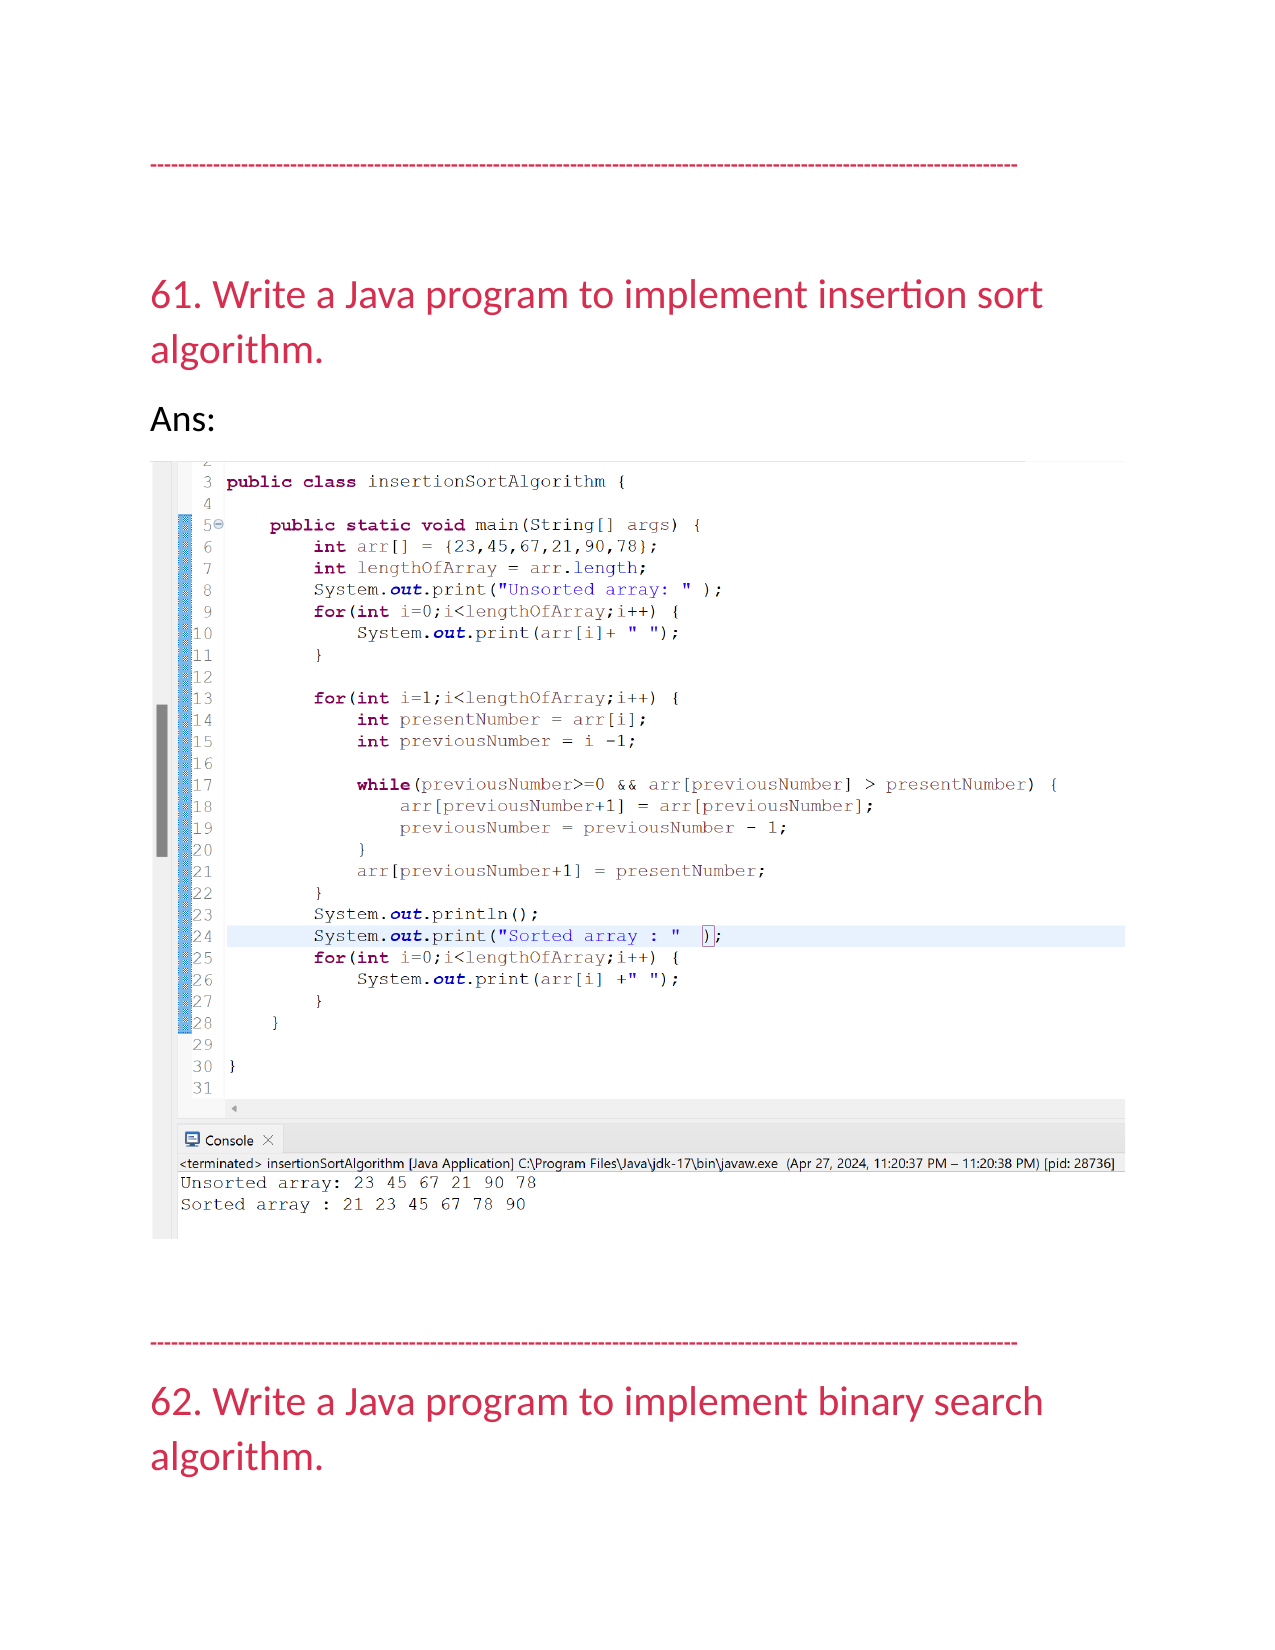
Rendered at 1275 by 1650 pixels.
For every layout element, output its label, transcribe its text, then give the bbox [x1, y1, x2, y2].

text 62. Write a Java program to implement binary search algorithm. [150, 1375, 1125, 1481]
text ---------------------------------------------------------------------------------------------------------------------------- [150, 150, 1125, 178]
text Ans: [150, 395, 1125, 441]
text ---------------------------------------------------------------------------------------------------------------------------- [150, 1328, 1125, 1356]
picture [150, 461, 1125, 1239]
text 61. Write a Java program to implement insertion sort algorithm. [150, 268, 1125, 374]
